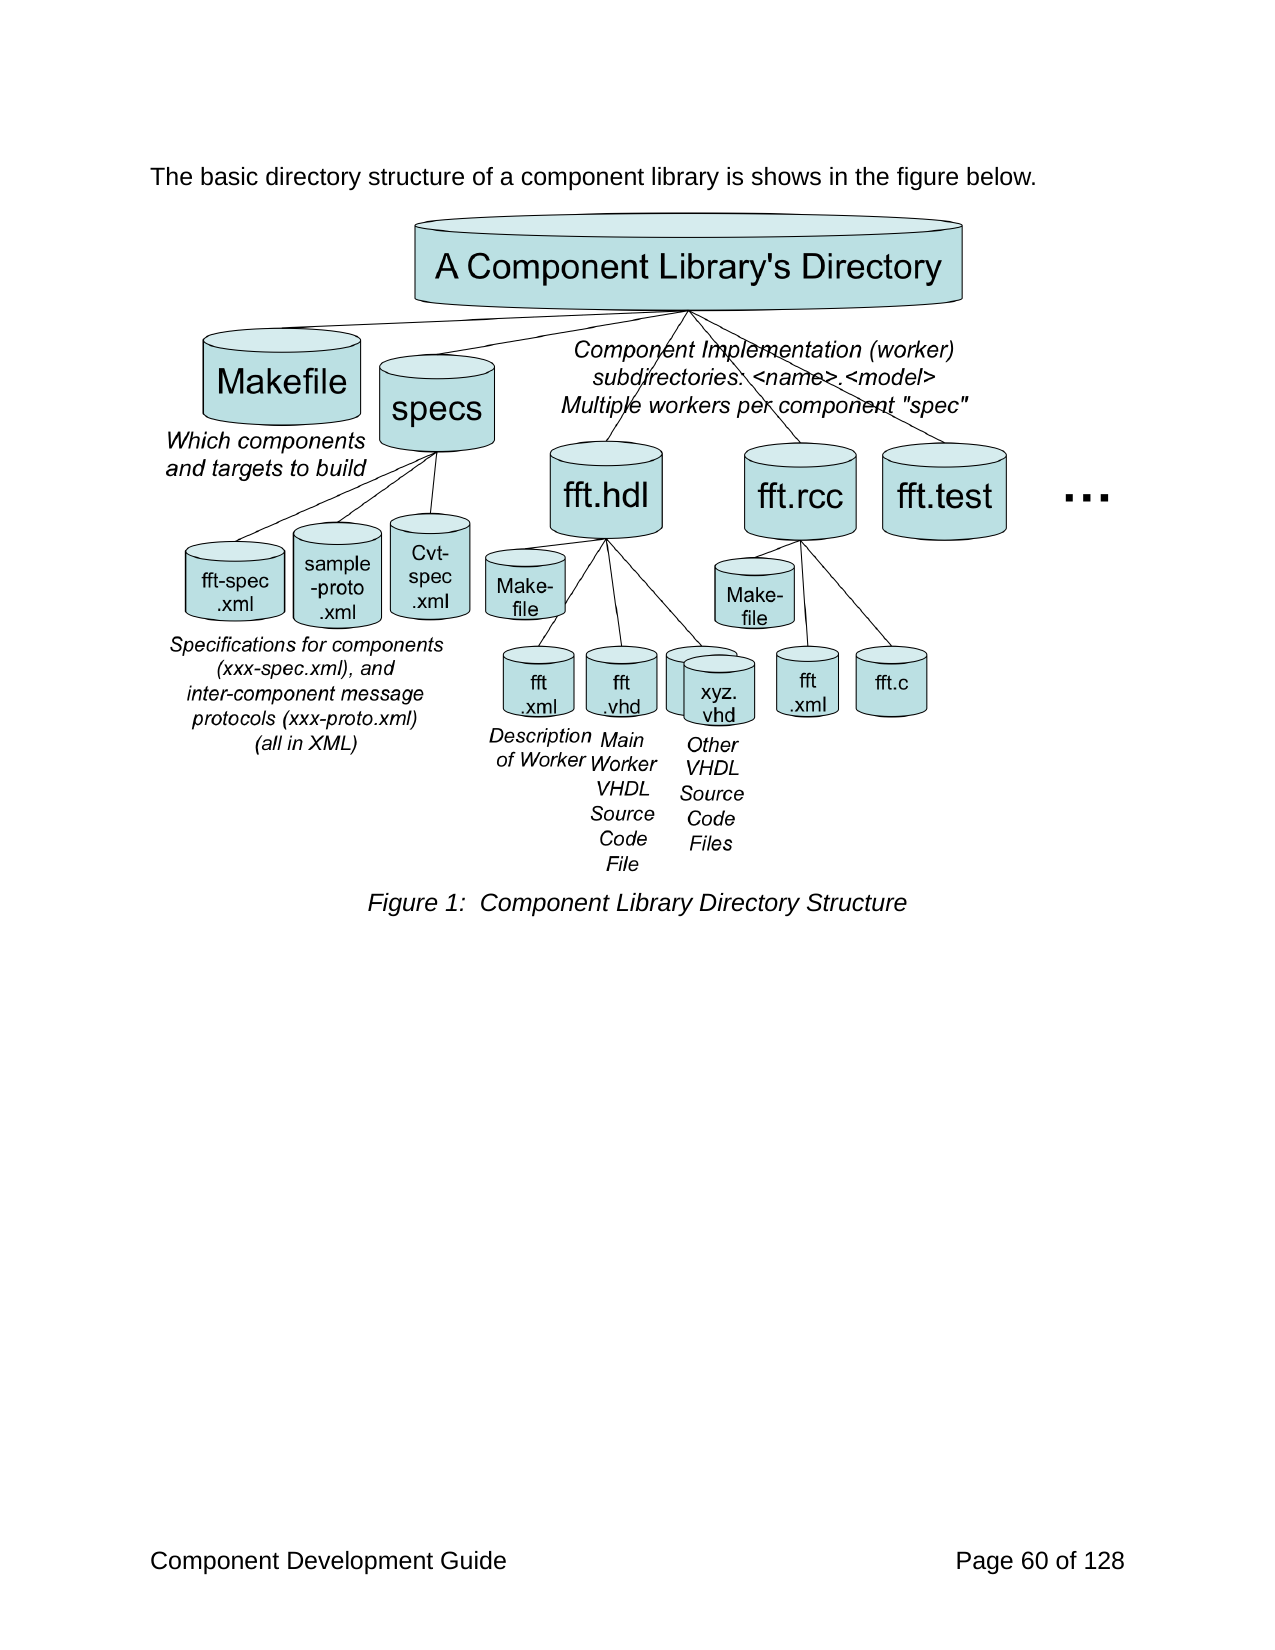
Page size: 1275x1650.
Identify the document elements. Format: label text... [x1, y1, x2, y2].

picture [150, 199, 1125, 873]
text The basic directory structure of a component library is shows in the figure below. [150, 162, 1125, 191]
text Figure 1: Component Library Directory Structure [150, 888, 1125, 916]
